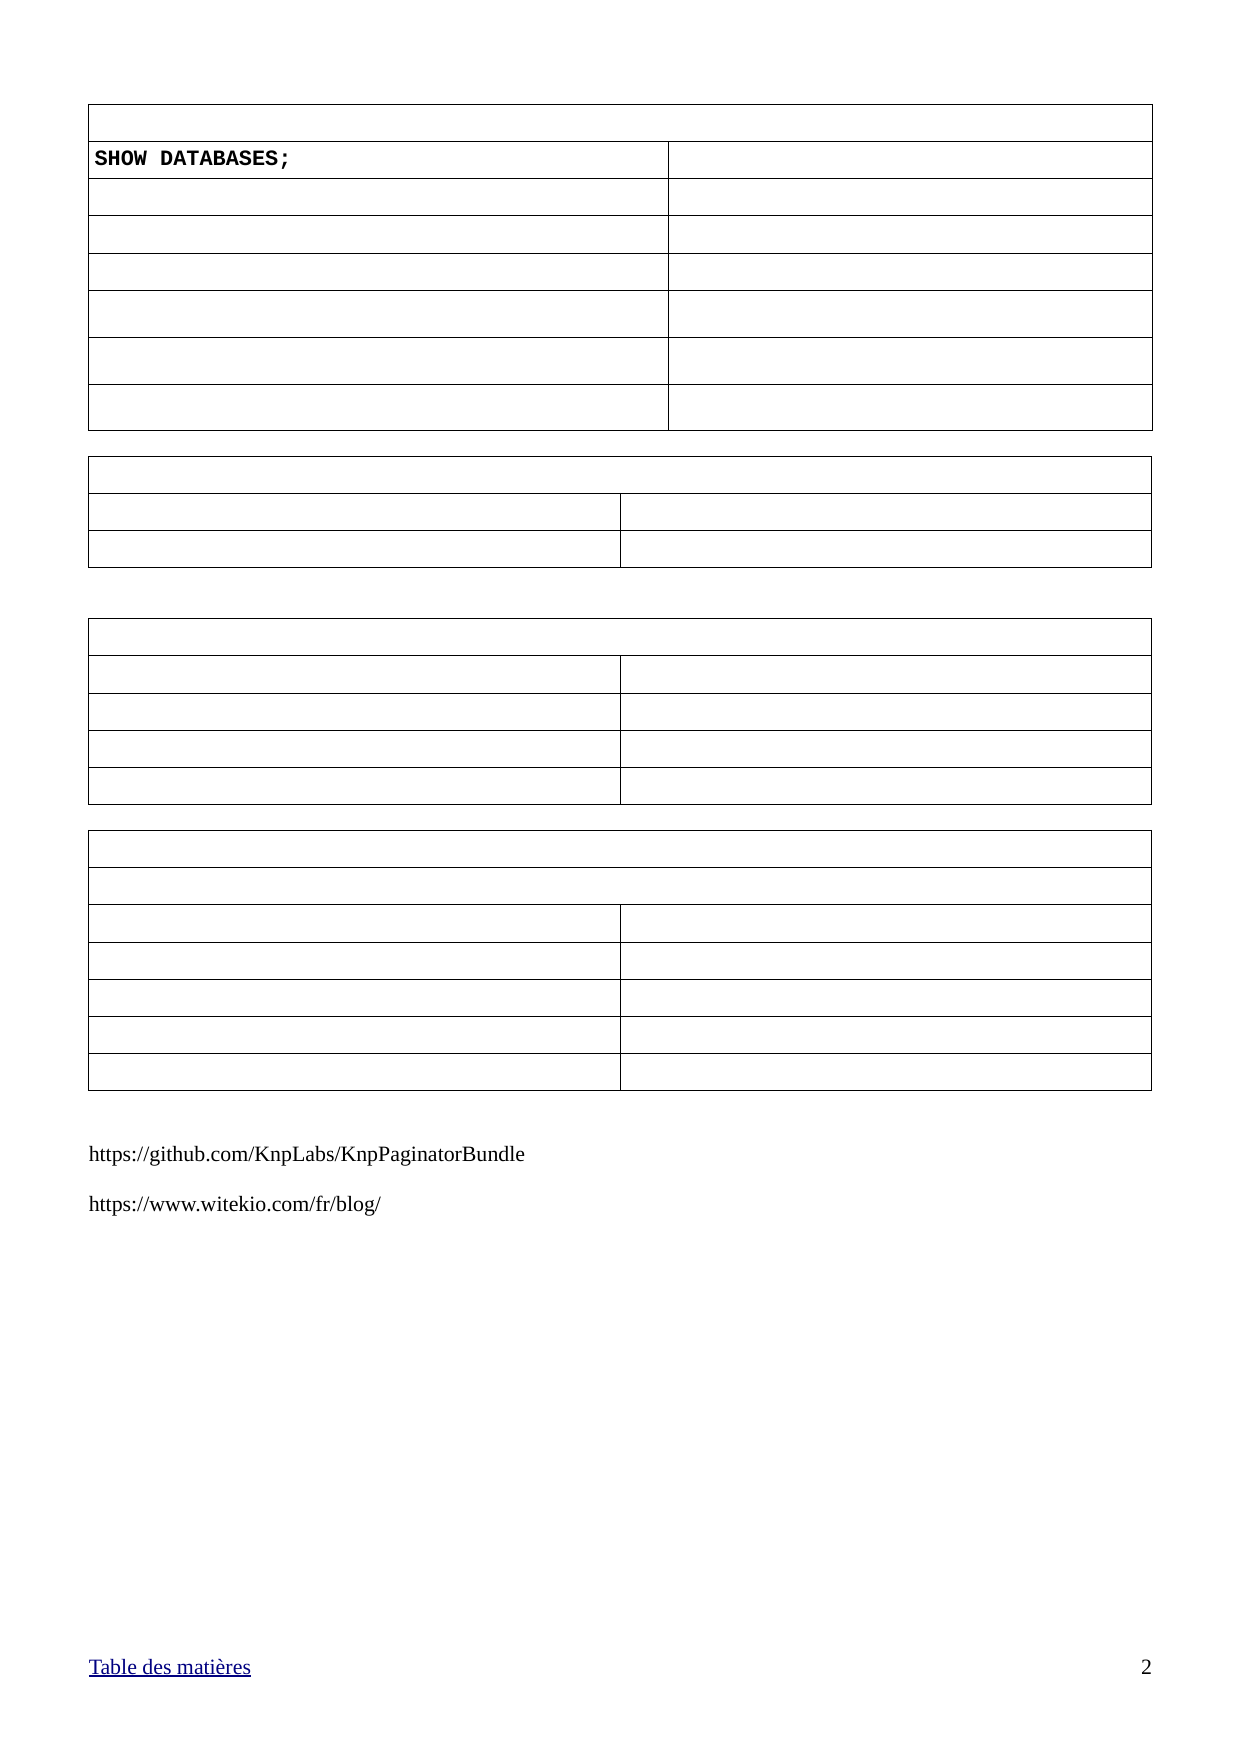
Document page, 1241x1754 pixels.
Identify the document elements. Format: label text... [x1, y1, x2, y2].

table_cell [89, 531, 620, 567]
table_cell [621, 694, 1151, 730]
table_cell [669, 291, 1152, 337]
table_cell [621, 943, 1151, 978]
table_cell [89, 254, 668, 290]
table_header [89, 831, 1151, 867]
table_cell [89, 694, 620, 730]
table_cell [621, 905, 1151, 941]
table_cell [89, 494, 620, 530]
table_cell [89, 1054, 620, 1090]
table_cell [669, 254, 1152, 290]
text https://github.com/KnpLabs/KnpPaginatorBundle [88, 1141, 1152, 1166]
table_cell [89, 656, 620, 692]
table_cell [621, 1054, 1151, 1090]
table_cell [89, 105, 1152, 141]
table_cell [89, 868, 1151, 904]
table_cell [669, 338, 1152, 383]
table_cell [621, 531, 1151, 567]
text https://www.witekio.com/fr/blog/ [88, 1191, 1152, 1217]
table_header [89, 619, 1151, 655]
table_cell [621, 731, 1151, 767]
table_cell [621, 656, 1151, 692]
table_cell [89, 291, 668, 337]
table_cell [669, 142, 1152, 178]
table_cell [669, 179, 1152, 215]
table_cell [669, 216, 1152, 252]
table_cell [89, 980, 620, 1016]
table_cell [89, 731, 620, 767]
table_cell [621, 1017, 1151, 1053]
table_cell [89, 768, 620, 804]
table_cell [89, 216, 668, 252]
table_cell [621, 768, 1151, 804]
table_cell [89, 338, 668, 383]
table_cell [89, 905, 620, 941]
table_cell [621, 980, 1151, 1016]
table_cell [89, 385, 668, 430]
table_cell [669, 385, 1152, 430]
table_cell [89, 179, 668, 215]
table_header [89, 457, 1151, 493]
table_cell SHOW DATABASES; [89, 142, 668, 178]
table_cell [89, 1017, 620, 1053]
table_cell [621, 494, 1151, 530]
table_cell [89, 943, 620, 978]
